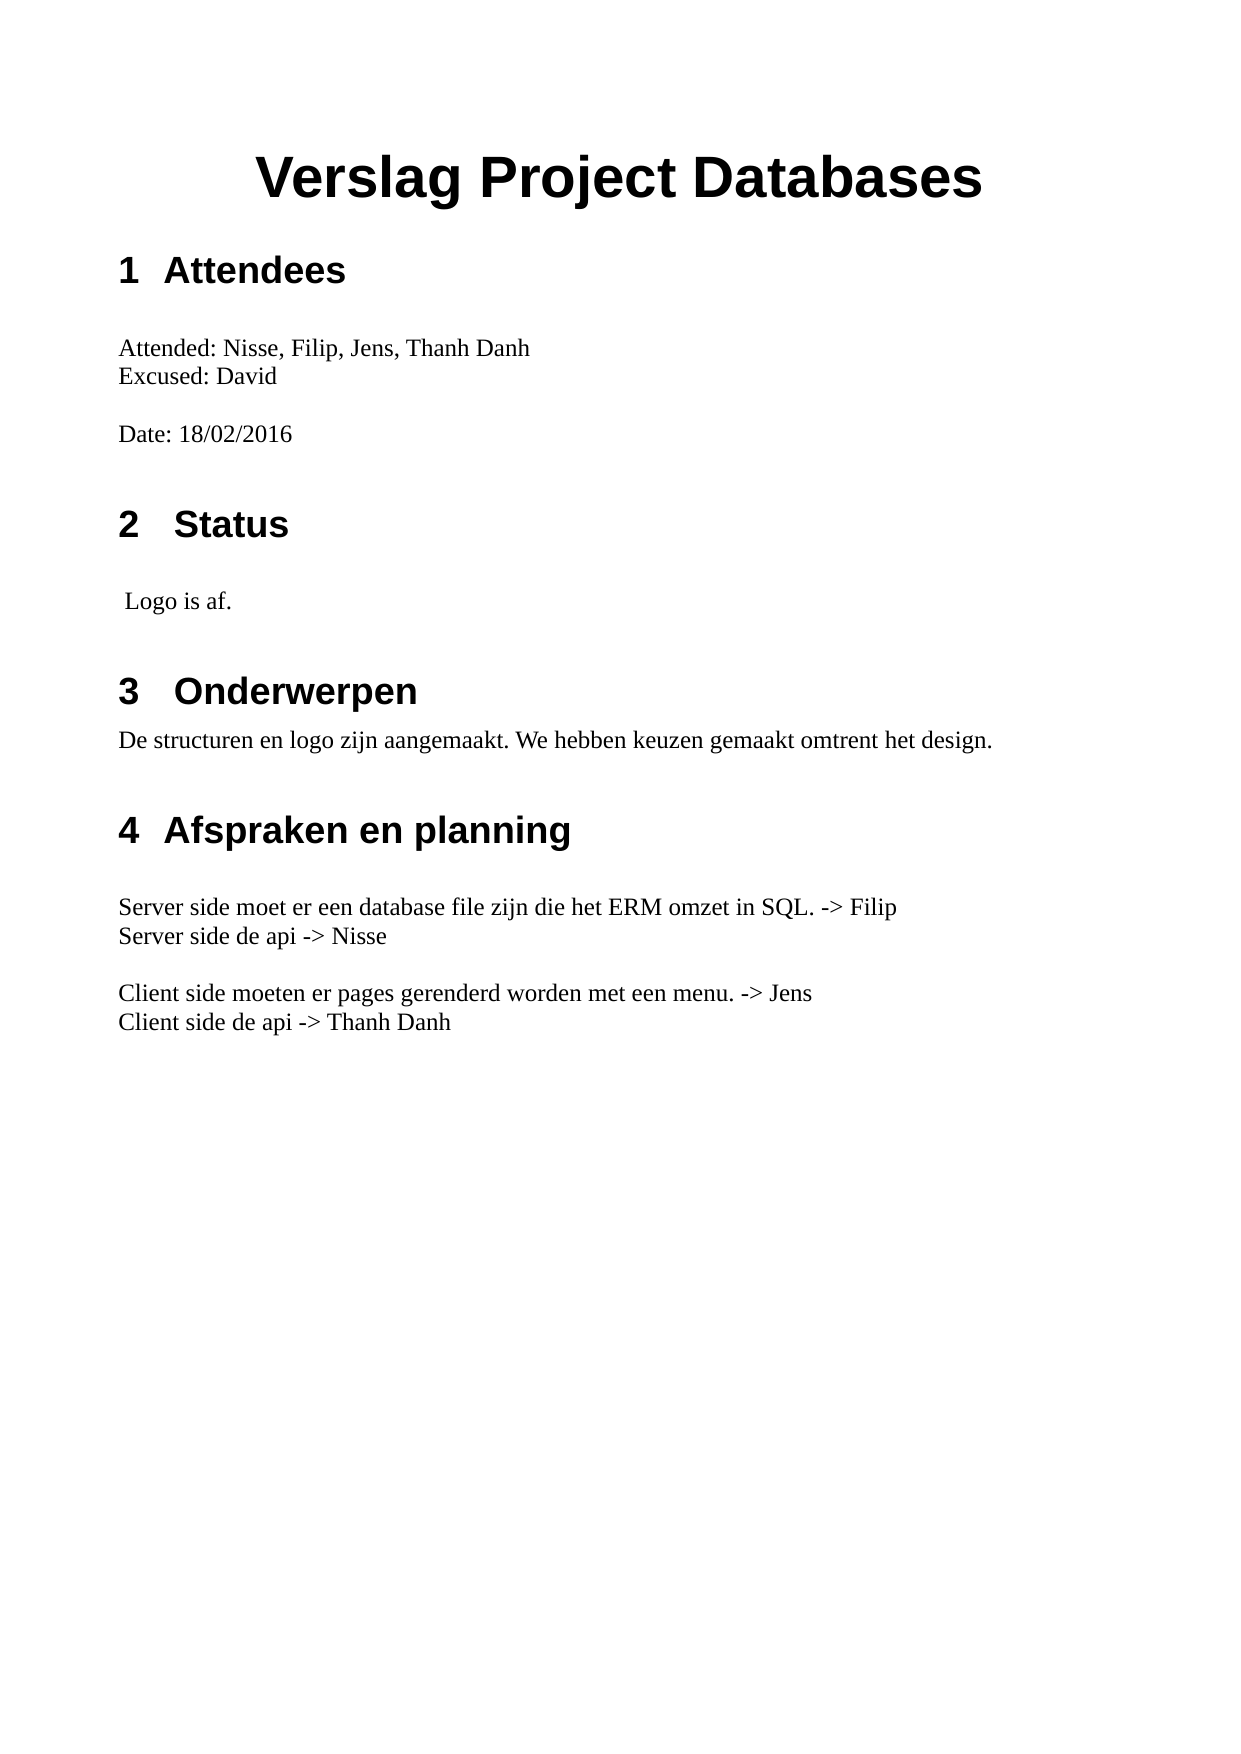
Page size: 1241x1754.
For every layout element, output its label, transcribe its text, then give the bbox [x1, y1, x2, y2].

text Server side de api -> Nisse [118, 921, 1122, 950]
text Excused: David [118, 361, 1122, 390]
subtitle Onderwerpen [118, 669, 1122, 712]
subtitle Status [118, 501, 1122, 545]
text De structuren en logo zijn aangemaakt. We hebben keuzen gemaakt omtrent het design. [118, 725, 1122, 754]
subtitle Afspraken en planning [118, 807, 1122, 851]
text Date: 18/02/2016 [118, 419, 1122, 448]
text Client side moeten er pages gerenderd worden met een menu. -> Jens [118, 978, 1122, 1007]
text Logo is af. [118, 586, 1122, 615]
text Client side de api -> Thanh Danh [118, 1007, 1122, 1036]
text Server side moet er een database file zijn die het ERM omzet in SQL. -> Filip [118, 892, 1122, 921]
subtitle Attendees [118, 248, 1122, 291]
title Verslag Project Databases [118, 143, 1122, 210]
text Attended: Nisse, Filip, Jens, Thanh Danh [118, 333, 1122, 361]
